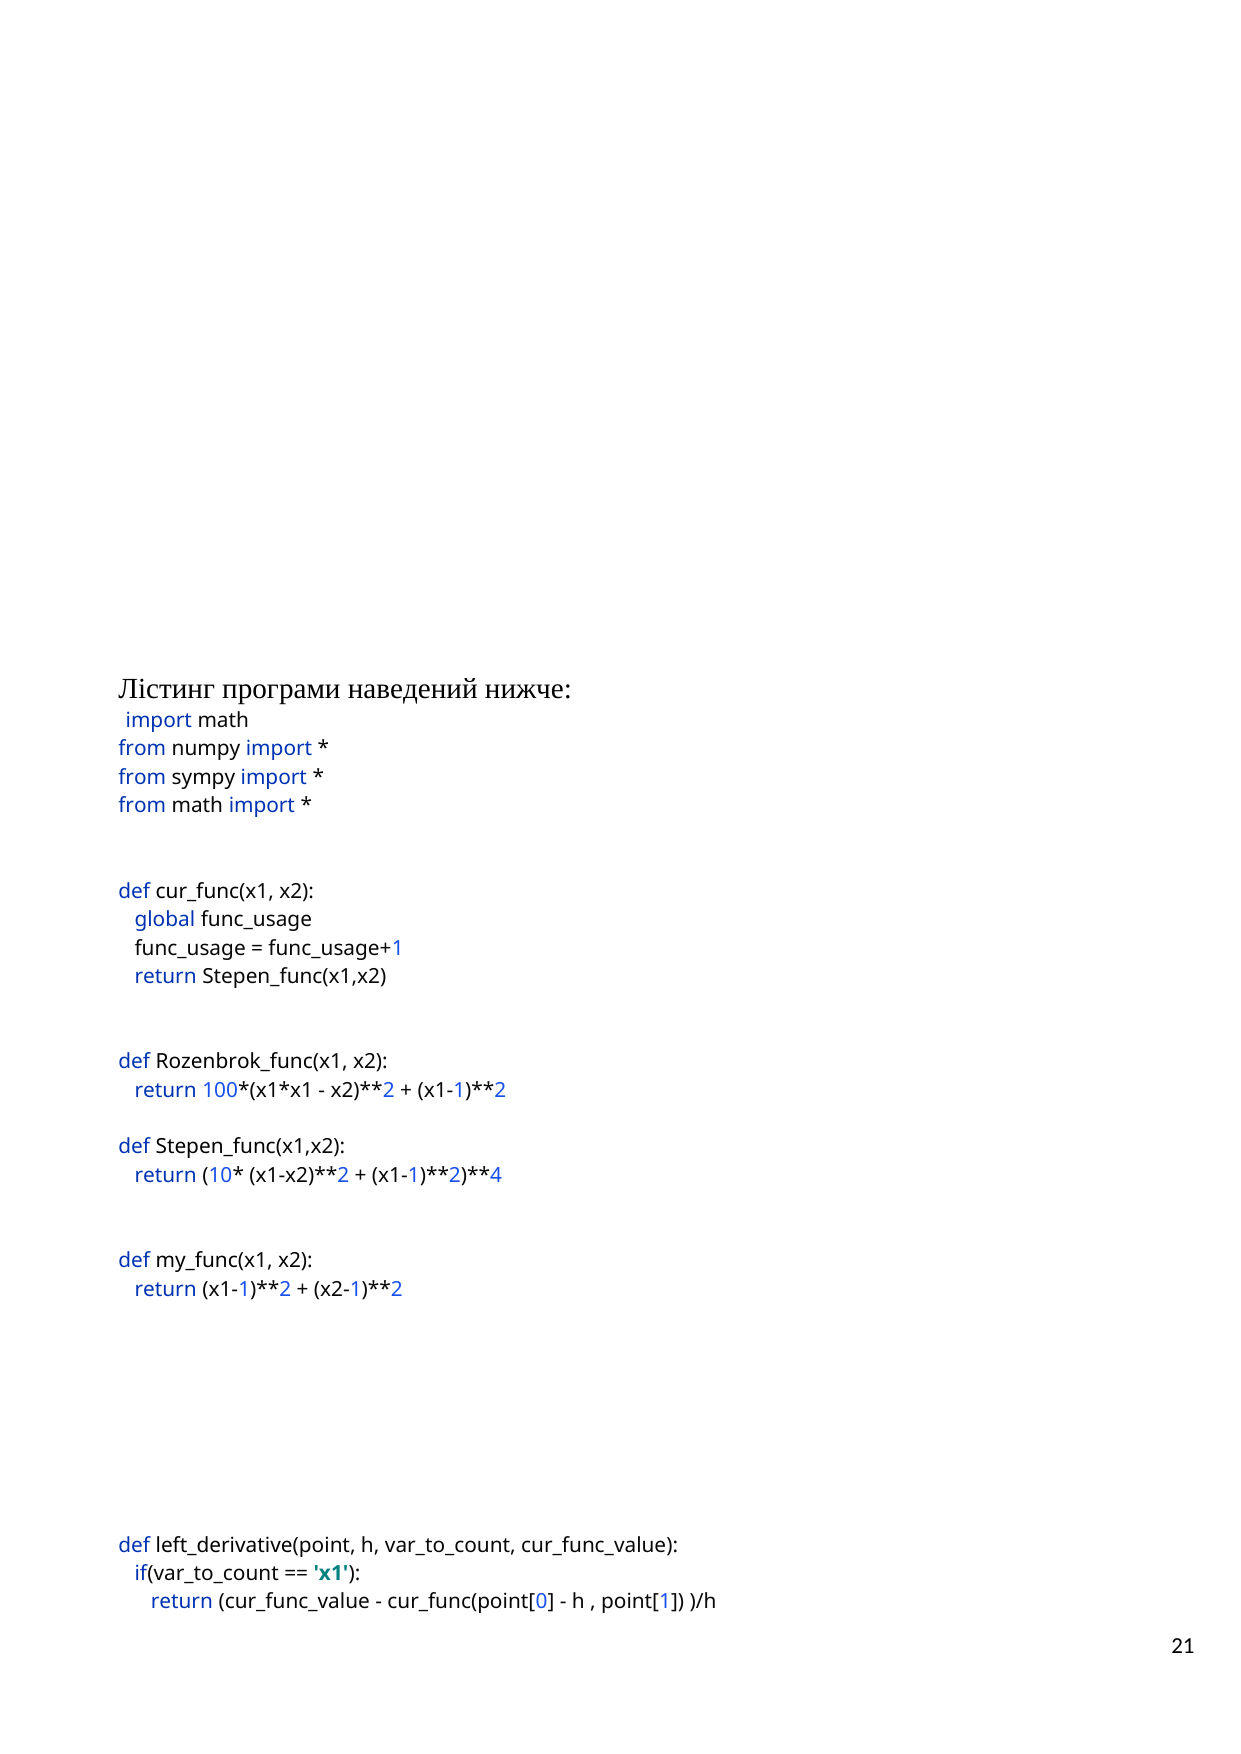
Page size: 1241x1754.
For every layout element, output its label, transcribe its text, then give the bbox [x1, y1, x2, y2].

text Лістинг програми наведений нижче: [118, 672, 1181, 705]
text import math from numpy import * from sympy import * from math import * def cur_func(x1, x2): global func_usage func_usage = func_usage+1 return Stepen_func(x1,x2) def Rozenbrok_func(x1, x2): return 100*(x1*x1 - x2)**2 + (x1-1)**2 def Stepen_func(x1,x2): return (10* (x1-x2)**2 + (x1-1)**2)**4 def my_func(x1, x2): return (x1-1)**2 + (x2-1)**2 def left_derivative(point, h, var_to_count, cur_func_value): if(var_to_count == 'x1'): return (cur_func_value - cur_func(point[0] - h , point[1]) )/h [118, 705, 1181, 1615]
